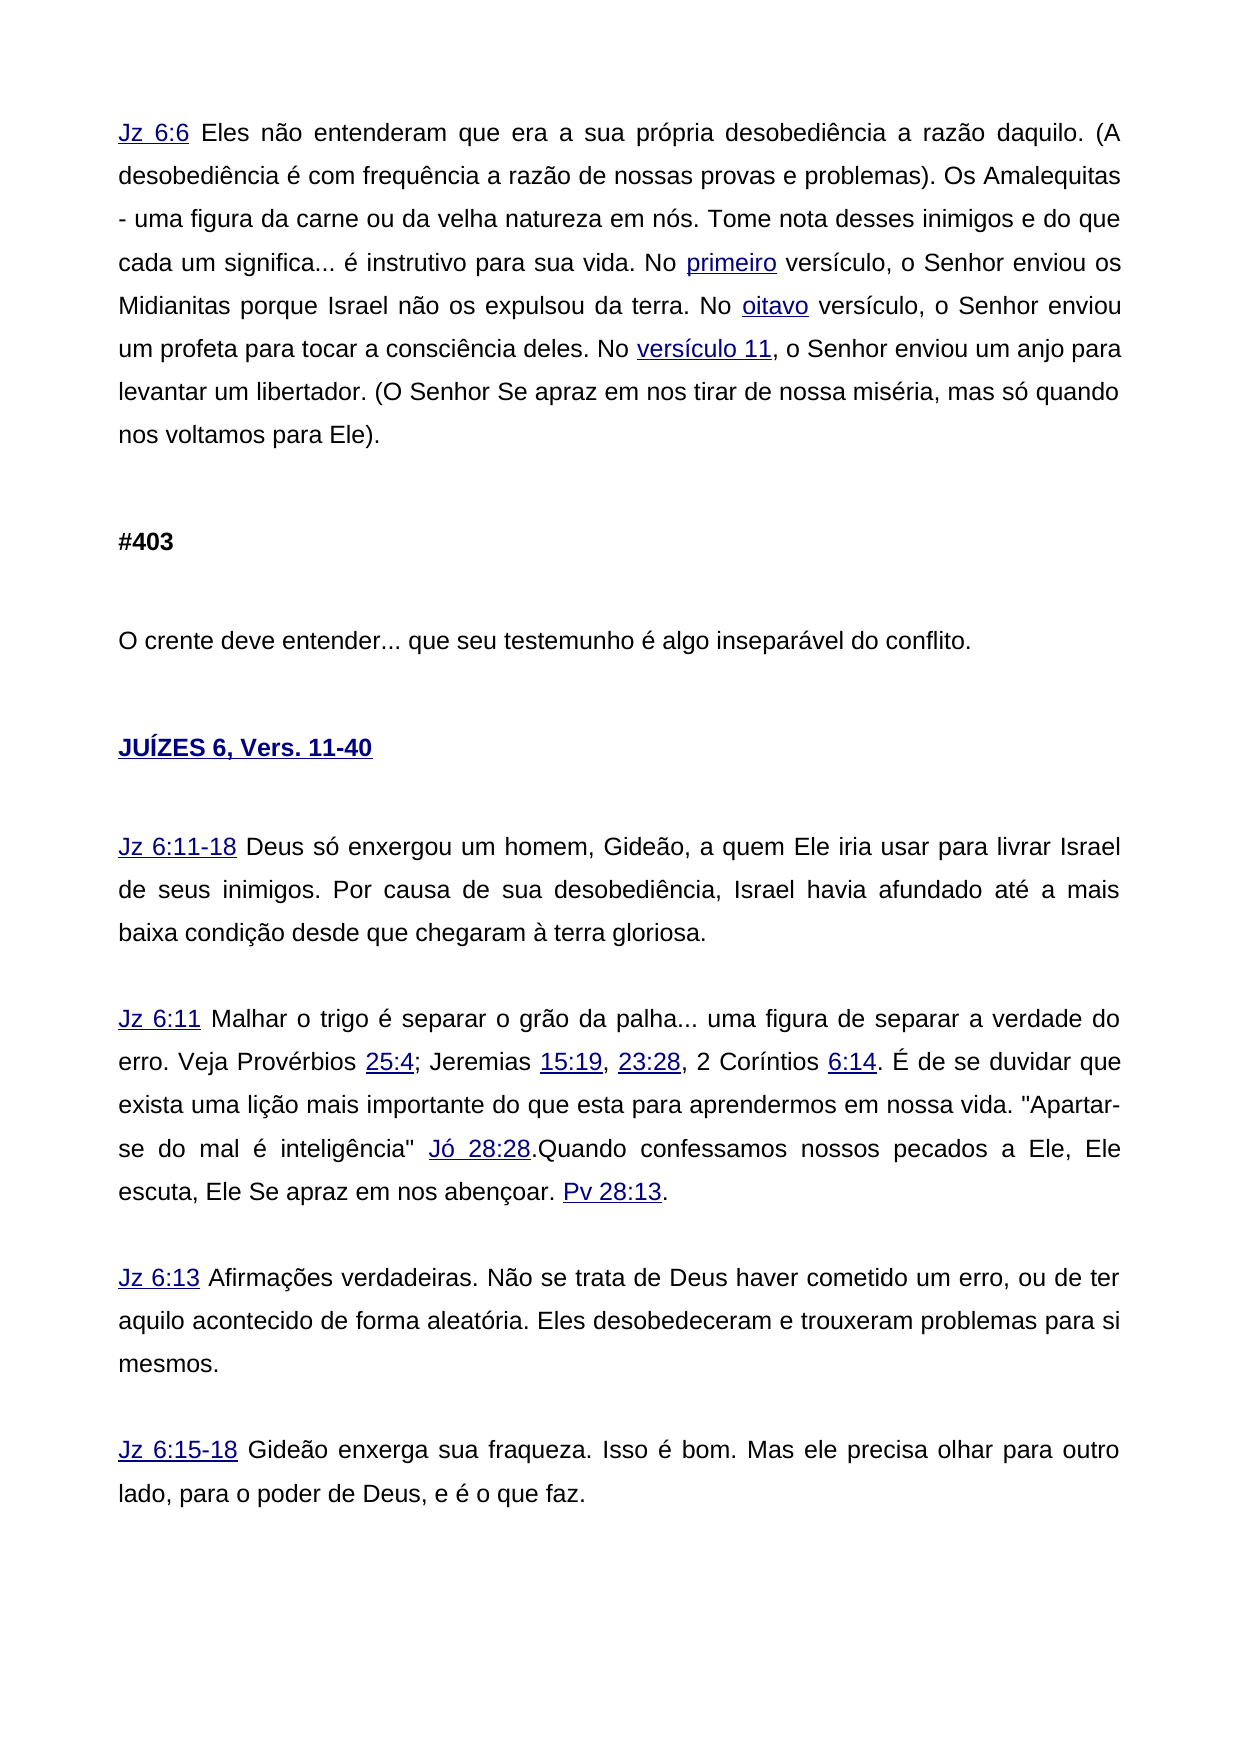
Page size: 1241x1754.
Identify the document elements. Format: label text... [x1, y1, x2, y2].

text Jz 6:6 Eles não entenderam que era a sua própria desobediência a razão daquilo. (A desobediência é com frequência a razão de nossas provas e problemas). Os Amalequitas - uma figura da carne ou da velha natureza em nós. Tome nota desses inimigos e do que cada um significa... é instrutivo para sua vida. No primeiro versículo, o Senhor enviou os Midianitas porque Israel não os expulsou da terra. No oitavo versículo, o Senhor enviou um profeta para tocar a consciência deles. No versículo 11, o Senhor enviou um anjo para levantar um libertador. (O Senhor Se apraz em nos tirar de nossa miséria, mas só quando nos voltamos para Ele). [118, 118, 1122, 449]
text O crente deve entender... que seu testemunho é algo inseparável do conflito. [118, 626, 1122, 654]
subtitle JUÍZES 6, Vers. 11-40 [118, 733, 1122, 762]
subtitle #403 [118, 527, 1122, 556]
text Jz 6:13 Afirmações verdadeiras. Não se trata de Deus haver cometido um erro, ou de ter aquilo acontecido de forma aleatória. Eles desobedeceram e trouxeram problemas para si mesmos. [118, 1263, 1122, 1378]
text Jz 6:15-18 Gideão enxerga sua fraqueza. Isso é bom. Mas ele precisa olhar para outro lado, para o poder de Deus, e é o que faz. [118, 1435, 1122, 1507]
text Jz 6:11-18 Deus só enxergou um homem, Gideão, a quem Ele iria usar para livrar Israel de seus inimigos. Por causa de sua desobediência, Israel havia afundado até a mais baixa condição desde que chegaram à terra gloriosa. [118, 832, 1122, 947]
text Jz 6:11 Malhar o trigo é separar o grão da palha... uma figura de separar a verdade do erro. Veja Provérbios 25:4; Jeremias 15:19, 23:28, 2 Coríntios 6:14. É de se duvidar que exista uma lição mais importante do que esta para aprendermos em nossa vida. "Apartar-se do mal é inteligência" Jó 28:28.Quando confessamos nossos pecados a Ele, Ele escuta, Ele Se apraz em nos abençoar. Pv 28:13. [118, 1004, 1122, 1205]
